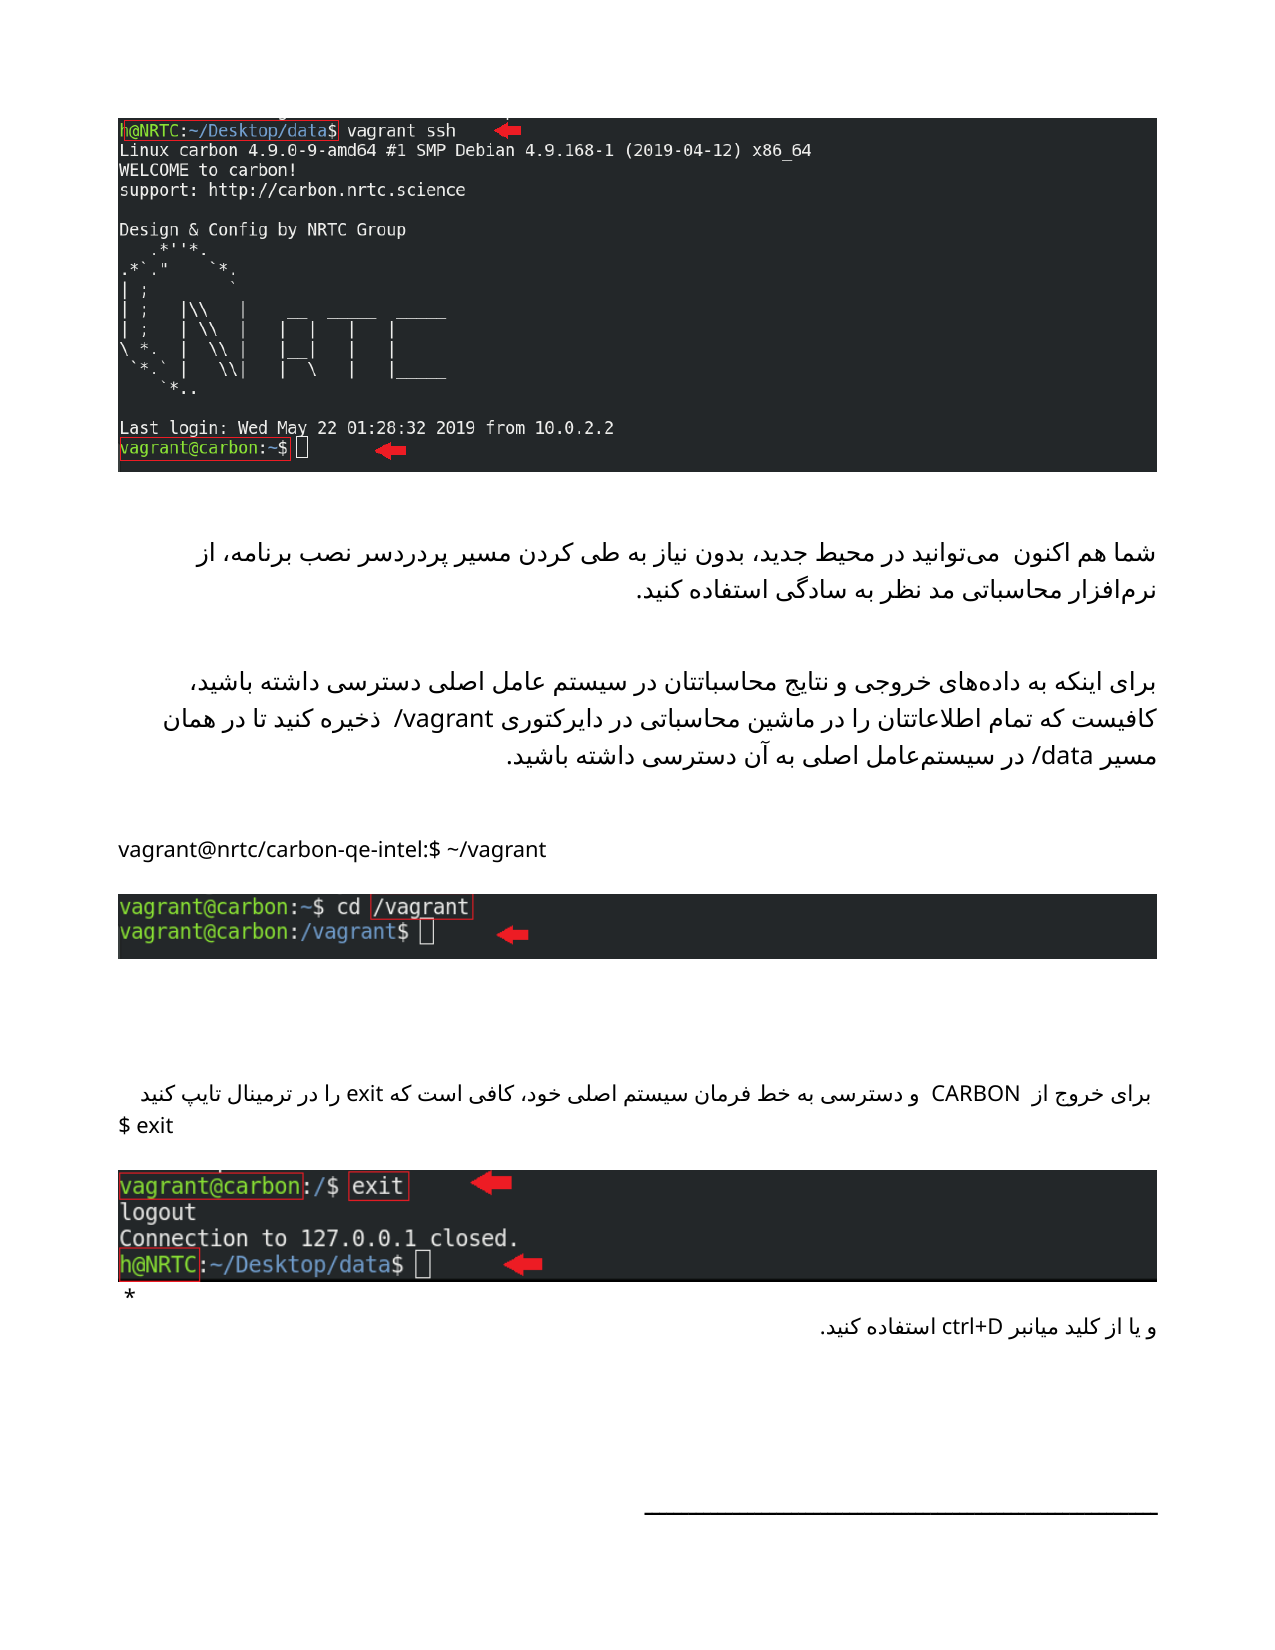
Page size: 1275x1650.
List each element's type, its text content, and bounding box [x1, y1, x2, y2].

text $ exit [118, 1110, 1157, 1140]
picture [118, 894, 1157, 959]
text ‫برای خروج از CARBON و دسترسی به خط فرمان سیستم اصلی خود، کافی است که exit را در ترمینال تایپ کنید ‬ [118, 1078, 1157, 1110]
picture [118, 1170, 1157, 1282]
text ــــــــــــــــــــــــــــــــــــــــــــــــــــــــــــــــــــــ [118, 1493, 1157, 1525]
picture [118, 118, 1157, 472]
text ‫شما هم اکنون می‌توانید در محیط جدید،‌ بدون نیاز به طی کردن مسیر پردردسر نصب برنامه،‌ از نرم‌افزار محاسباتی مد نظر به سادگی استفاده کنید.‬ [118, 539, 1157, 609]
text ‫برای اینکه به داده‌های خروجی و نتایج محاسباتتان در سیستم عامل اصلی دسترسی داشته باشید، کافیست که تمام اطلاعاتتان را در ماشین محاسباتی در دایرکتوری ‪ /vagrant‬ ذخیره کنید تا در همان مسیر ‪/data‬ در سیستم‌عامل اصلی‌ به آن دسترسی داشته باشید.‬ [118, 668, 1157, 775]
text * [118, 1282, 1157, 1311]
text ‫‫و یا از کلید میانبر ctrl+D استفاده کنید‬.‬ [118, 1311, 1157, 1344]
text vagrant@nrtc/carbon-qe-intel:$ ~/vagrant [118, 834, 1157, 864]
